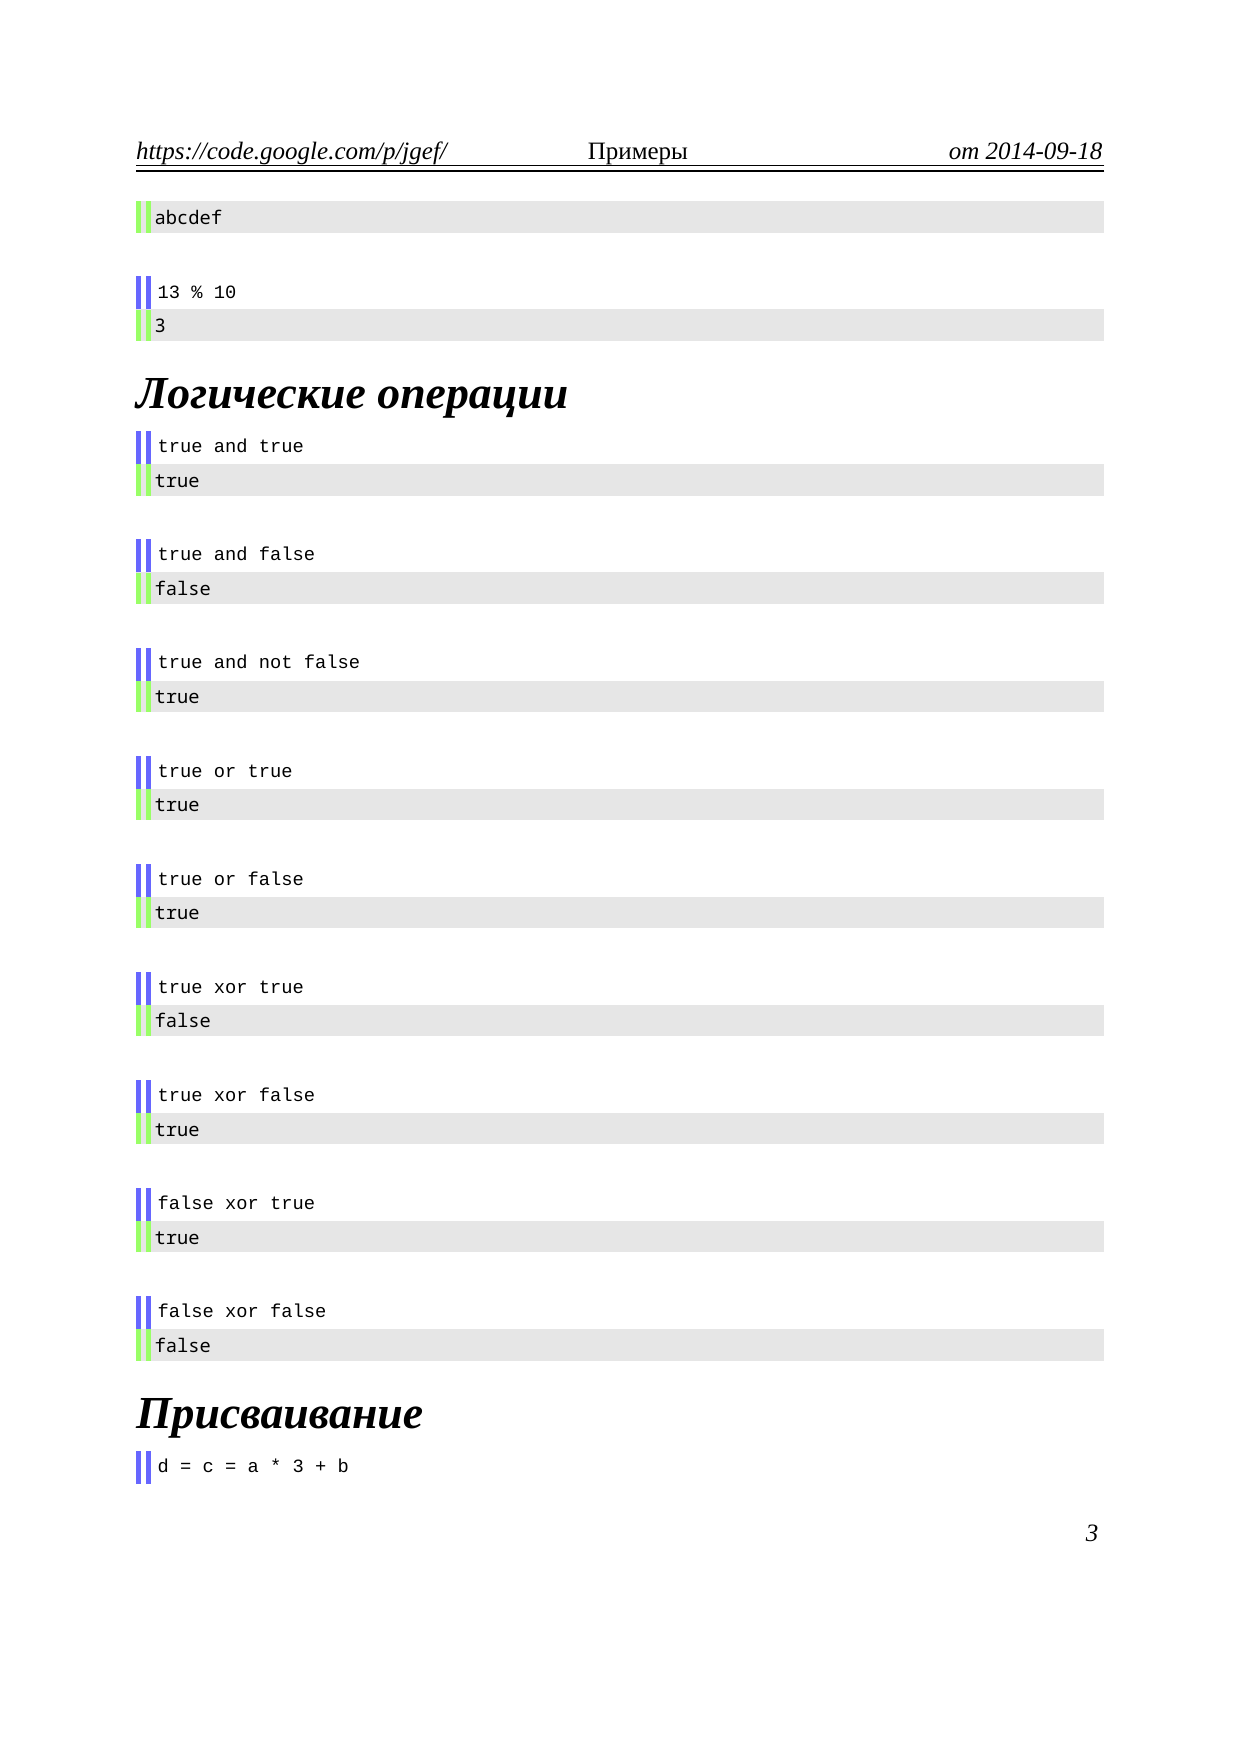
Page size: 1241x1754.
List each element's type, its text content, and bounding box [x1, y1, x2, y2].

text true and not false [136, 647, 1104, 681]
text [141, 897, 146, 928]
text [141, 276, 146, 309]
text [141, 1005, 146, 1036]
text false xor false [151, 1296, 1104, 1329]
text true and false [151, 539, 1104, 572]
text 13 % 10 [151, 276, 1104, 309]
text true [151, 464, 1104, 496]
text 3 [147, 309, 1104, 341]
text false xor true [151, 1188, 1104, 1221]
text true [151, 789, 1104, 820]
text true [151, 1113, 1104, 1144]
text false [151, 1005, 1104, 1036]
text true or false [151, 864, 1104, 897]
text true [151, 897, 1104, 928]
subtitle Присваивание [136, 1386, 1104, 1438]
text false [147, 572, 1104, 604]
text [141, 1221, 146, 1252]
text true or true [151, 756, 1104, 789]
text d = c = a * 3 + b [151, 1451, 1104, 1484]
text abcdef [151, 201, 1104, 233]
text [141, 1329, 146, 1361]
text true [151, 1221, 1104, 1252]
text [137, 572, 146, 604]
text [141, 681, 146, 712]
text true and true [151, 431, 1104, 464]
text true xor false [151, 1080, 1104, 1113]
subtitle Логические операции [136, 366, 1104, 419]
text true [151, 681, 1104, 712]
text [141, 201, 146, 233]
text [141, 1113, 146, 1144]
text [141, 789, 146, 820]
text [141, 464, 146, 496]
text true xor true [151, 972, 1104, 1005]
text [137, 309, 146, 341]
text false [151, 1329, 1104, 1361]
